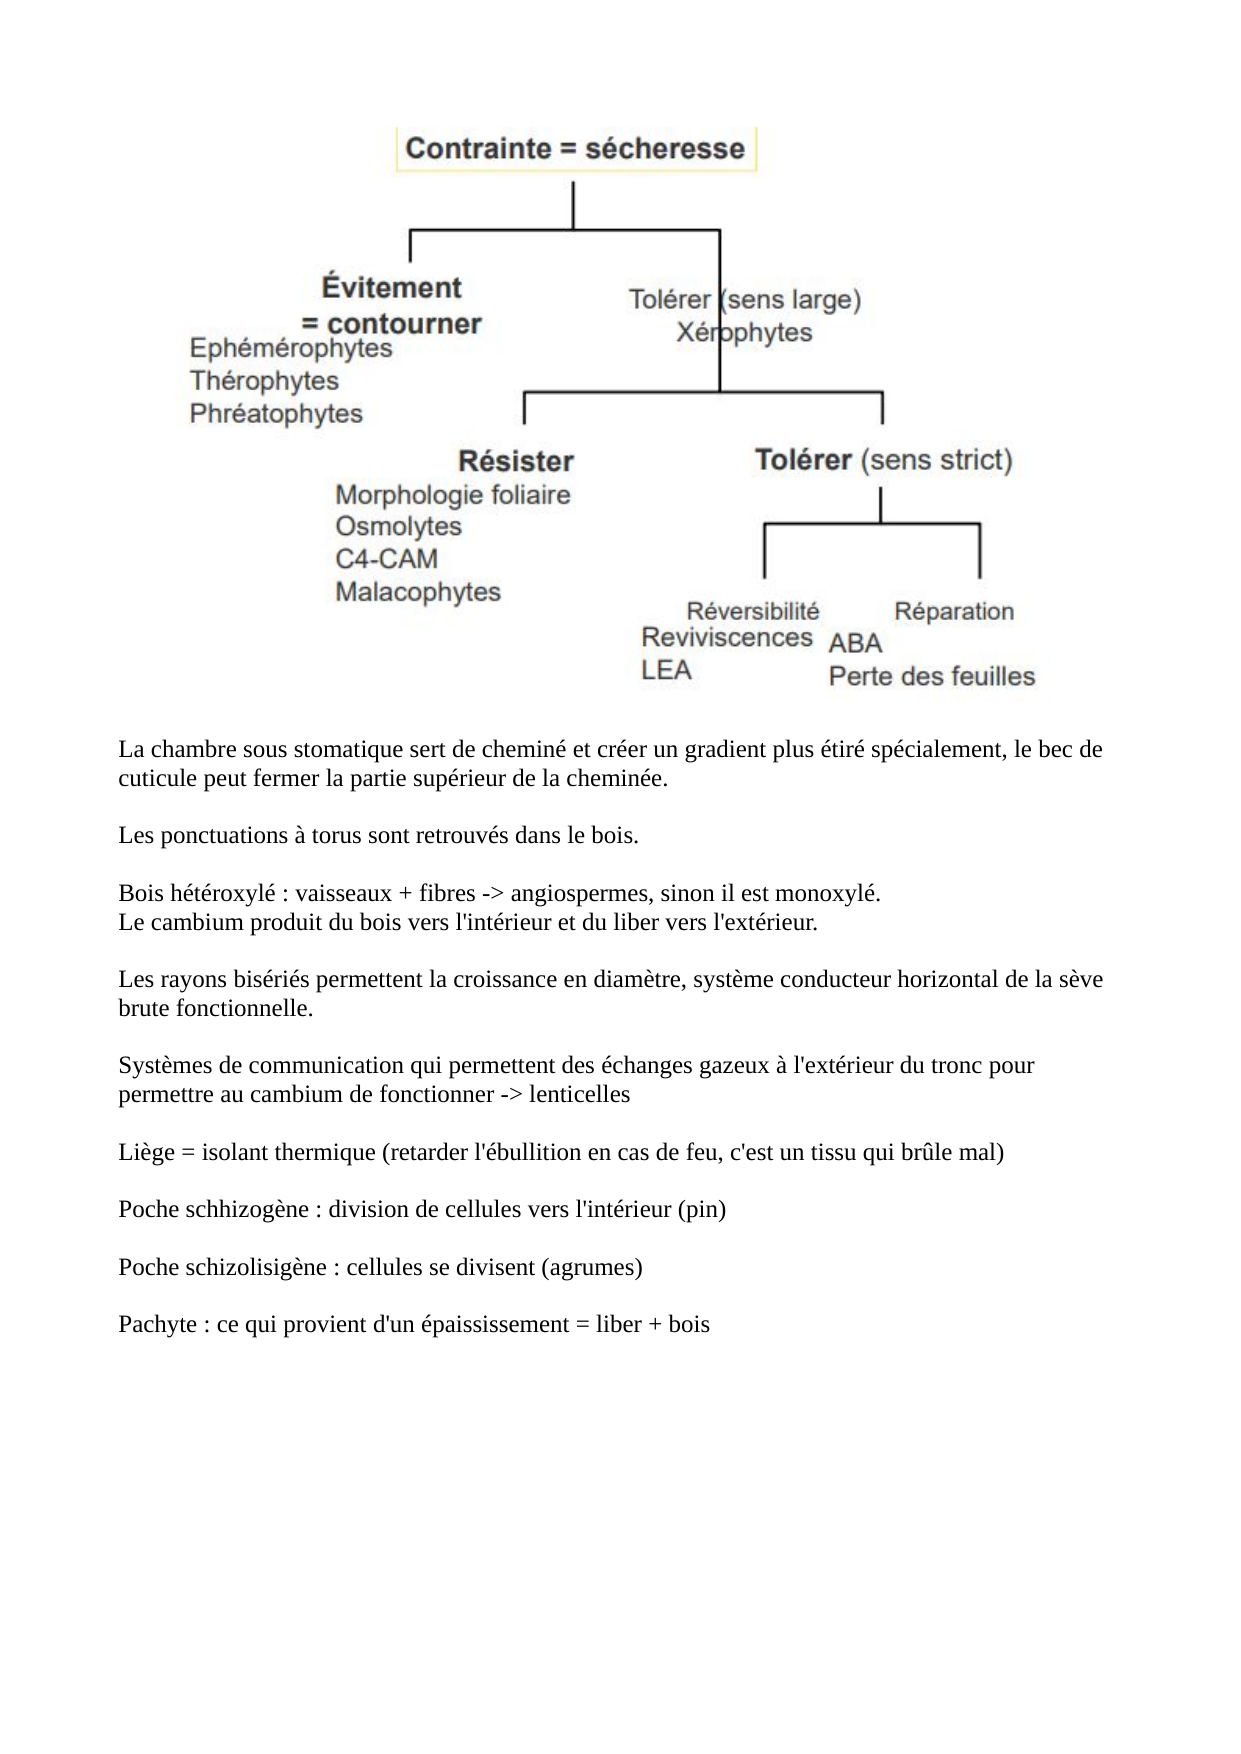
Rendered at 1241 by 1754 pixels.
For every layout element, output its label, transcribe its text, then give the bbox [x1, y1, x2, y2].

text Poche schhizogène : division de cellules vers l'intérieur (pin) [118, 1194, 1122, 1223]
text Bois hétéroxylé : vaisseaux + fibres -> angiospermes, sinon il est monoxylé. [118, 878, 1122, 907]
text Les ponctuations à torus sont retrouvés dans le bois. [118, 821, 1122, 849]
text La chambre sous stomatique sert de cheminé et créer un gradient plus étiré spécialement, le bec de cuticule peut fermer la partie supérieur de la cheminée. [118, 734, 1122, 792]
text Poche schizolisigène : cellules se divisent (agrumes) [118, 1252, 1122, 1281]
text Les rayons bisériés permettent la croissance en diamètre, système conducteur horizontal de la sève brute fonctionnelle. [118, 964, 1122, 1022]
text Liège = isolant thermique (retarder l'ébullition en cas de feu, c'est un tissu qui brûle mal) [118, 1137, 1122, 1166]
text Systèmes de communication qui permettent des échanges gazeux à l'extérieur du tronc pour permettre au cambium de fonctionner -> lenticelles [118, 1051, 1122, 1108]
text Pachyte : ce qui provient d'un épaississement = liber + bois [118, 1309, 1122, 1338]
text Le cambium produit du bois vers l'intérieur et du liber vers l'extérieur. [118, 907, 1122, 936]
picture [148, 118, 1092, 706]
